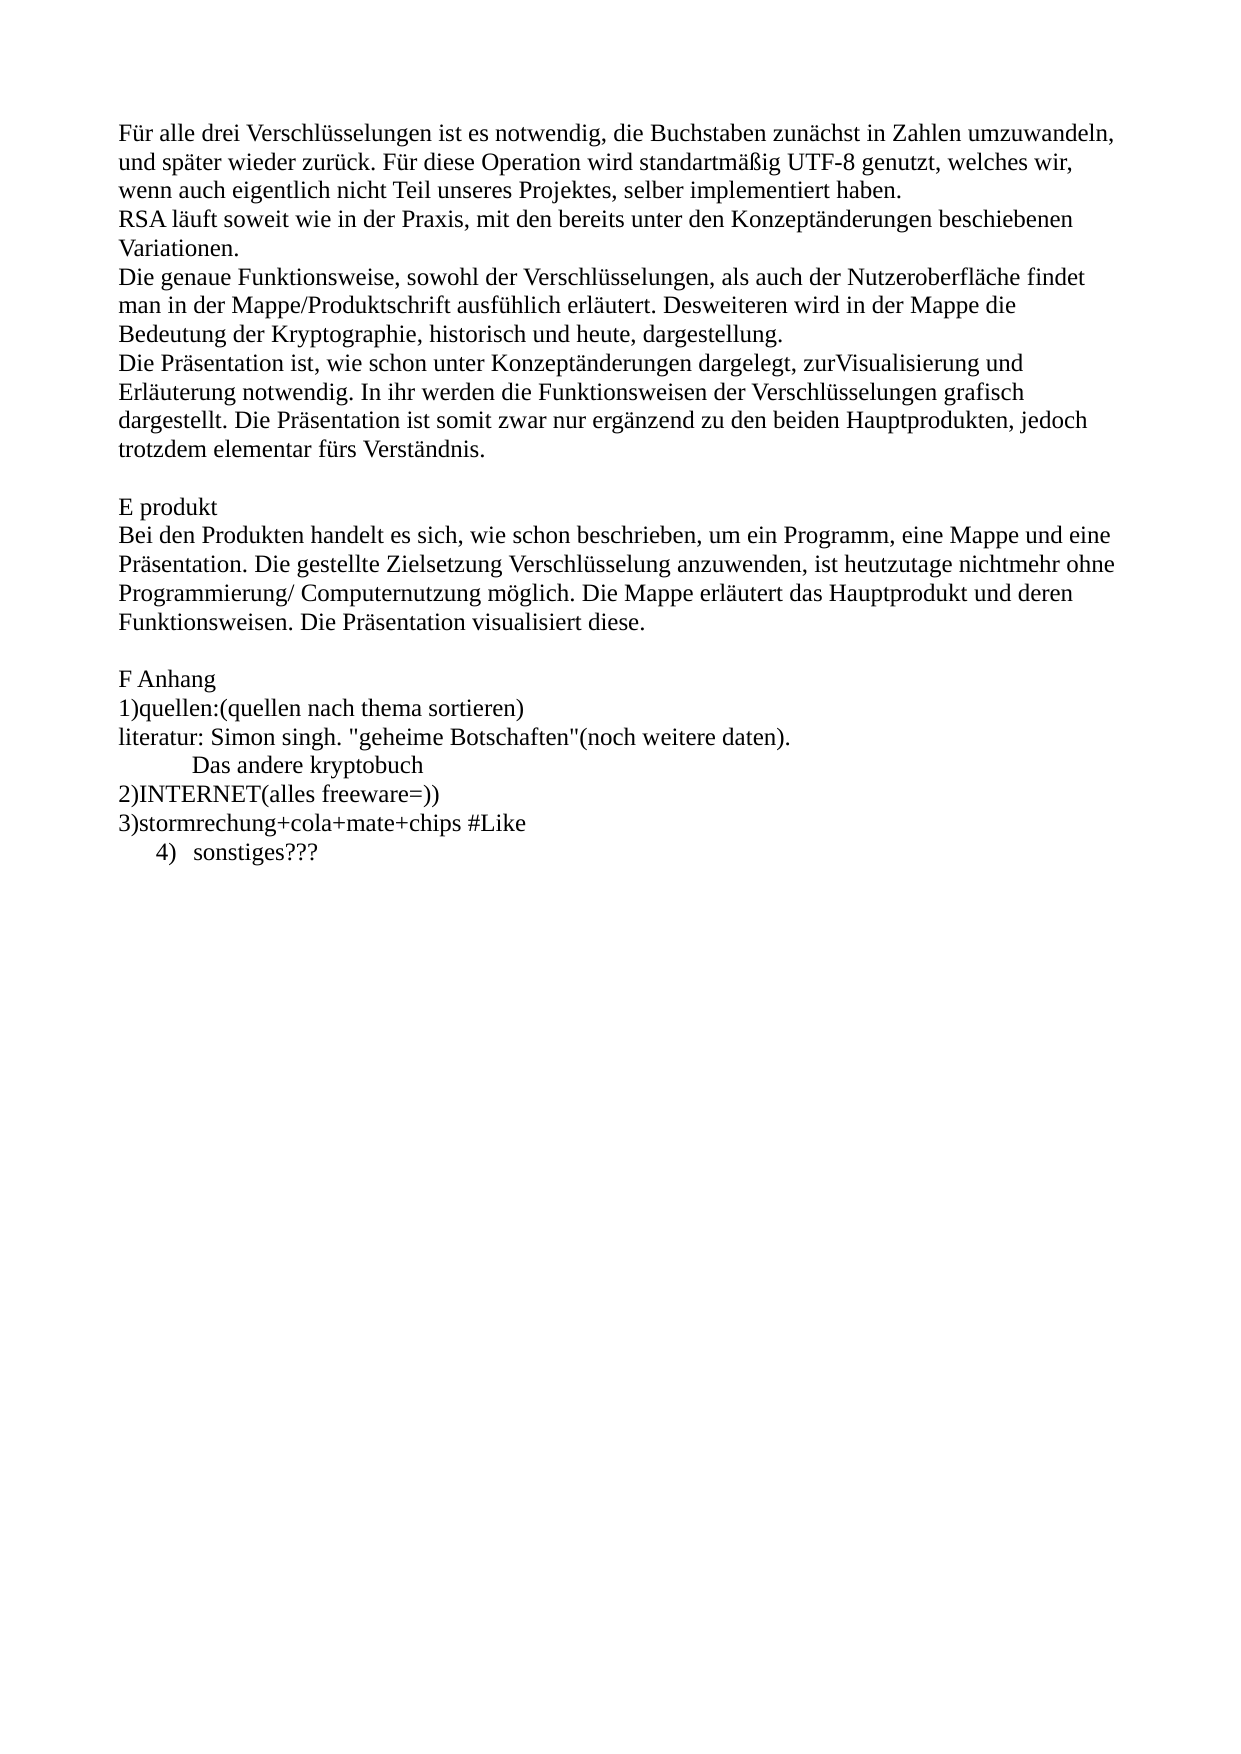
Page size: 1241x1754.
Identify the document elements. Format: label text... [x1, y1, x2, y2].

text 1)quellen:(quellen nach thema sortieren) [118, 693, 1122, 722]
text Für alle drei Verschlüsselungen ist es notwendig, die Buchstaben zunächst in Zahlen umzuwandeln, und später wieder zurück. Für diese Operation wird standartmäßig UTF-8 genutzt, welches wir, wenn auch eigentlich nicht Teil unseres Projektes, selber implementiert haben. [118, 118, 1122, 204]
list sonstiges??? [156, 837, 1122, 866]
text literatur: Simon singh. "geheime Botschaften"(noch weitere daten). [118, 722, 1122, 751]
text Die genaue Funktionsweise, sowohl der Verschlüsselungen, als auch der Nutzeroberfläche findet man in der Mappe/Produktschrift ausfühlich erläutert. Desweiteren wird in der Mappe die Bedeutung der Kryptographie, historisch und heute, dargestellung. [118, 262, 1122, 348]
text Das andere kryptobuch [118, 751, 1122, 779]
text E produkt [118, 492, 1122, 521]
text 3)stormrechung+cola+mate+chips #Like [118, 808, 1122, 837]
text Bei den Produkten handelt es sich, wie schon beschrieben, um ein Programm, eine Mappe und eine Präsentation. Die gestellte Zielsetzung Verschlüsselung anzuwenden, ist heutzutage nichtmehr ohne Programmierung/ Computernutzung möglich. Die Mappe erläutert das Hauptprodukt und deren Funktionsweisen. Die Präsentation visualisiert diese. [118, 521, 1122, 636]
text RSA läuft soweit wie in der Praxis, mit den bereits unter den Konzeptänderungen beschiebenen Variationen. [118, 204, 1122, 262]
text F Anhang [118, 664, 1122, 693]
text Die Präsentation ist, wie schon unter Konzeptänderungen dargelegt, zurVisualisierung und Erläuterung notwendig. In ihr werden die Funktionsweisen der Verschlüsselungen grafisch dargestellt. Die Präsentation ist somit zwar nur ergänzend zu den beiden Hauptprodukten, jedoch trotzdem elementar fürs Verständnis. [118, 348, 1122, 463]
text 2)INTERNET(alles freeware=)) [118, 779, 1122, 808]
